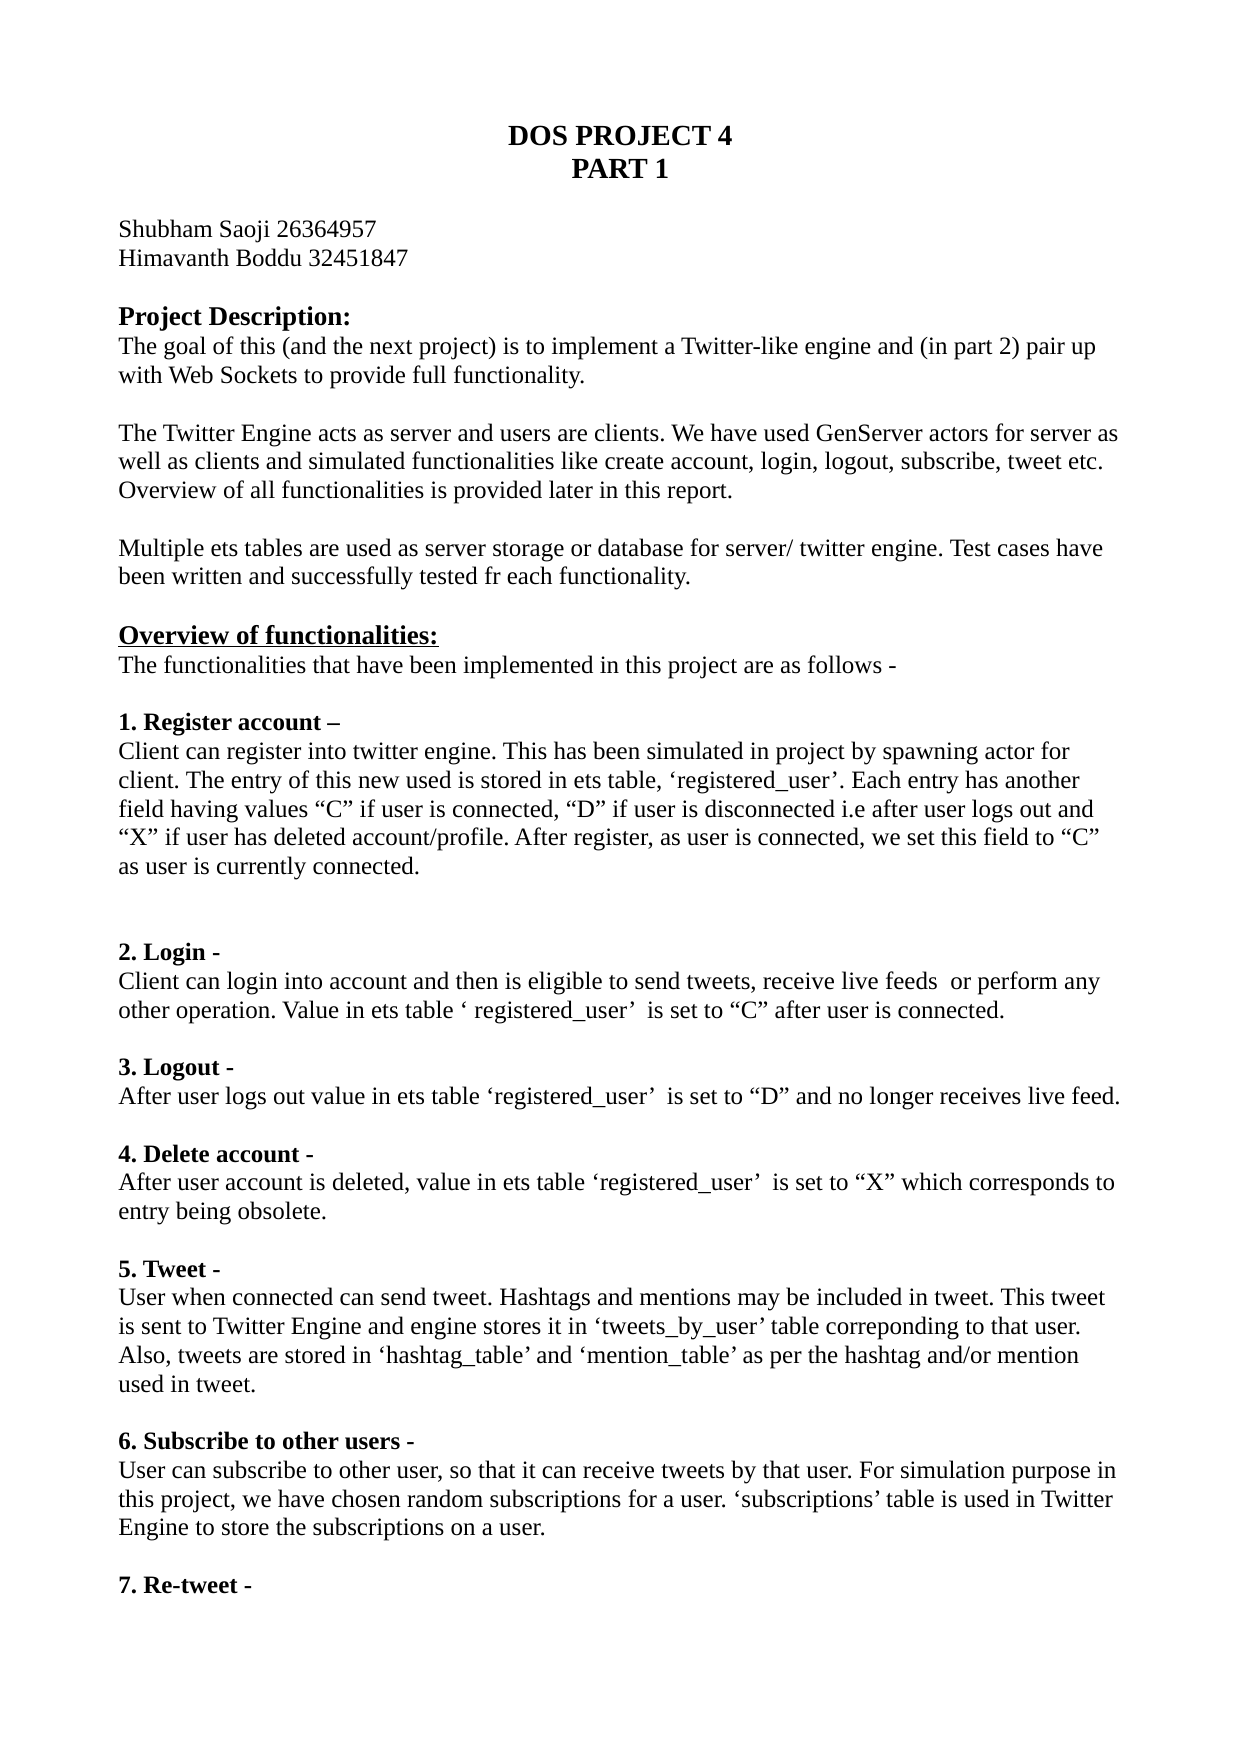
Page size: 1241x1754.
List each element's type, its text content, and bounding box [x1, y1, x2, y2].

text 7. Re-tweet - [118, 1570, 1122, 1599]
text PART 1 [118, 152, 1122, 185]
text 6. Subscribe to other users - [118, 1426, 1122, 1455]
text 4. Delete account - [118, 1139, 1122, 1167]
text User can subscribe to other user, so that it can receive tweets by that user. For simulation purpose in this project, we have chosen random subscriptions for a user. ‘subscriptions’ table is used in Twitter Engine to store the subscriptions on a user. [118, 1455, 1122, 1541]
text User when connected can send tweet. Hashtags and mentions may be included in tweet. This tweet is sent to Twitter Engine and engine stores it in ‘tweets_by_user’ table correponding to that user. Also, tweets are stored in ‘hashtag_table’ and ‘mention_table’ as per the hashtag and/or mention used in tweet. [118, 1282, 1122, 1397]
text Overview of functionalities: [118, 619, 1122, 650]
text Multiple ets tables are used as server storage or database for server/ twitter engine. Test cases have been written and successfully tested fr each functionality. [118, 533, 1122, 590]
text Project Description: [118, 300, 1122, 331]
text Himavanth Boddu 32451847 [118, 243, 1122, 271]
text Client can login into account and then is eligible to send tweets, receive live feeds or perform any other operation. Value in ets table ‘ registered_user’ is set to “C” after user is connected. [118, 966, 1122, 1024]
text 2. Login - [118, 937, 1122, 966]
text The functionalities that have been implemented in this project are as follows - [118, 650, 1122, 679]
text 5. Tweet - [118, 1254, 1122, 1282]
text 3. Logout - [118, 1052, 1122, 1081]
text The Twitter Engine acts as server and users are clients. We have used GenServer actors for server as well as clients and simulated functionalities like create account, login, logout, subscribe, tweet etc. [118, 418, 1122, 475]
text Client can register into twitter engine. This has been simulated in project by spawning actor for client. The entry of this new used is stored in ets table, ‘registered_user’. Each entry has another field having values “C” if user is connected, “D” if user is disconnected i.e after user logs out and “X” if user has deleted account/profile. After register, as user is connected, we set this field to “C” as user is currently connected. [118, 736, 1122, 880]
text After user logs out value in ets table ‘registered_user’ is set to “D” and no longer receives live feed. [118, 1081, 1122, 1110]
text Shubham Saoji 26364957 [118, 214, 1122, 243]
text 1. Register account – [118, 707, 1122, 736]
text The goal of this (and the next project) is to implement a Twitter-like engine and (in part 2) pair up with Web Sockets to provide full functionality. [118, 331, 1122, 389]
text After user account is deleted, value in ets table ‘registered_user’ is set to “X” which corresponds to entry being obsolete. [118, 1167, 1122, 1225]
text DOS PROJECT 4 [118, 118, 1122, 152]
text Overview of all functionalities is provided later in this report. [118, 475, 1122, 504]
